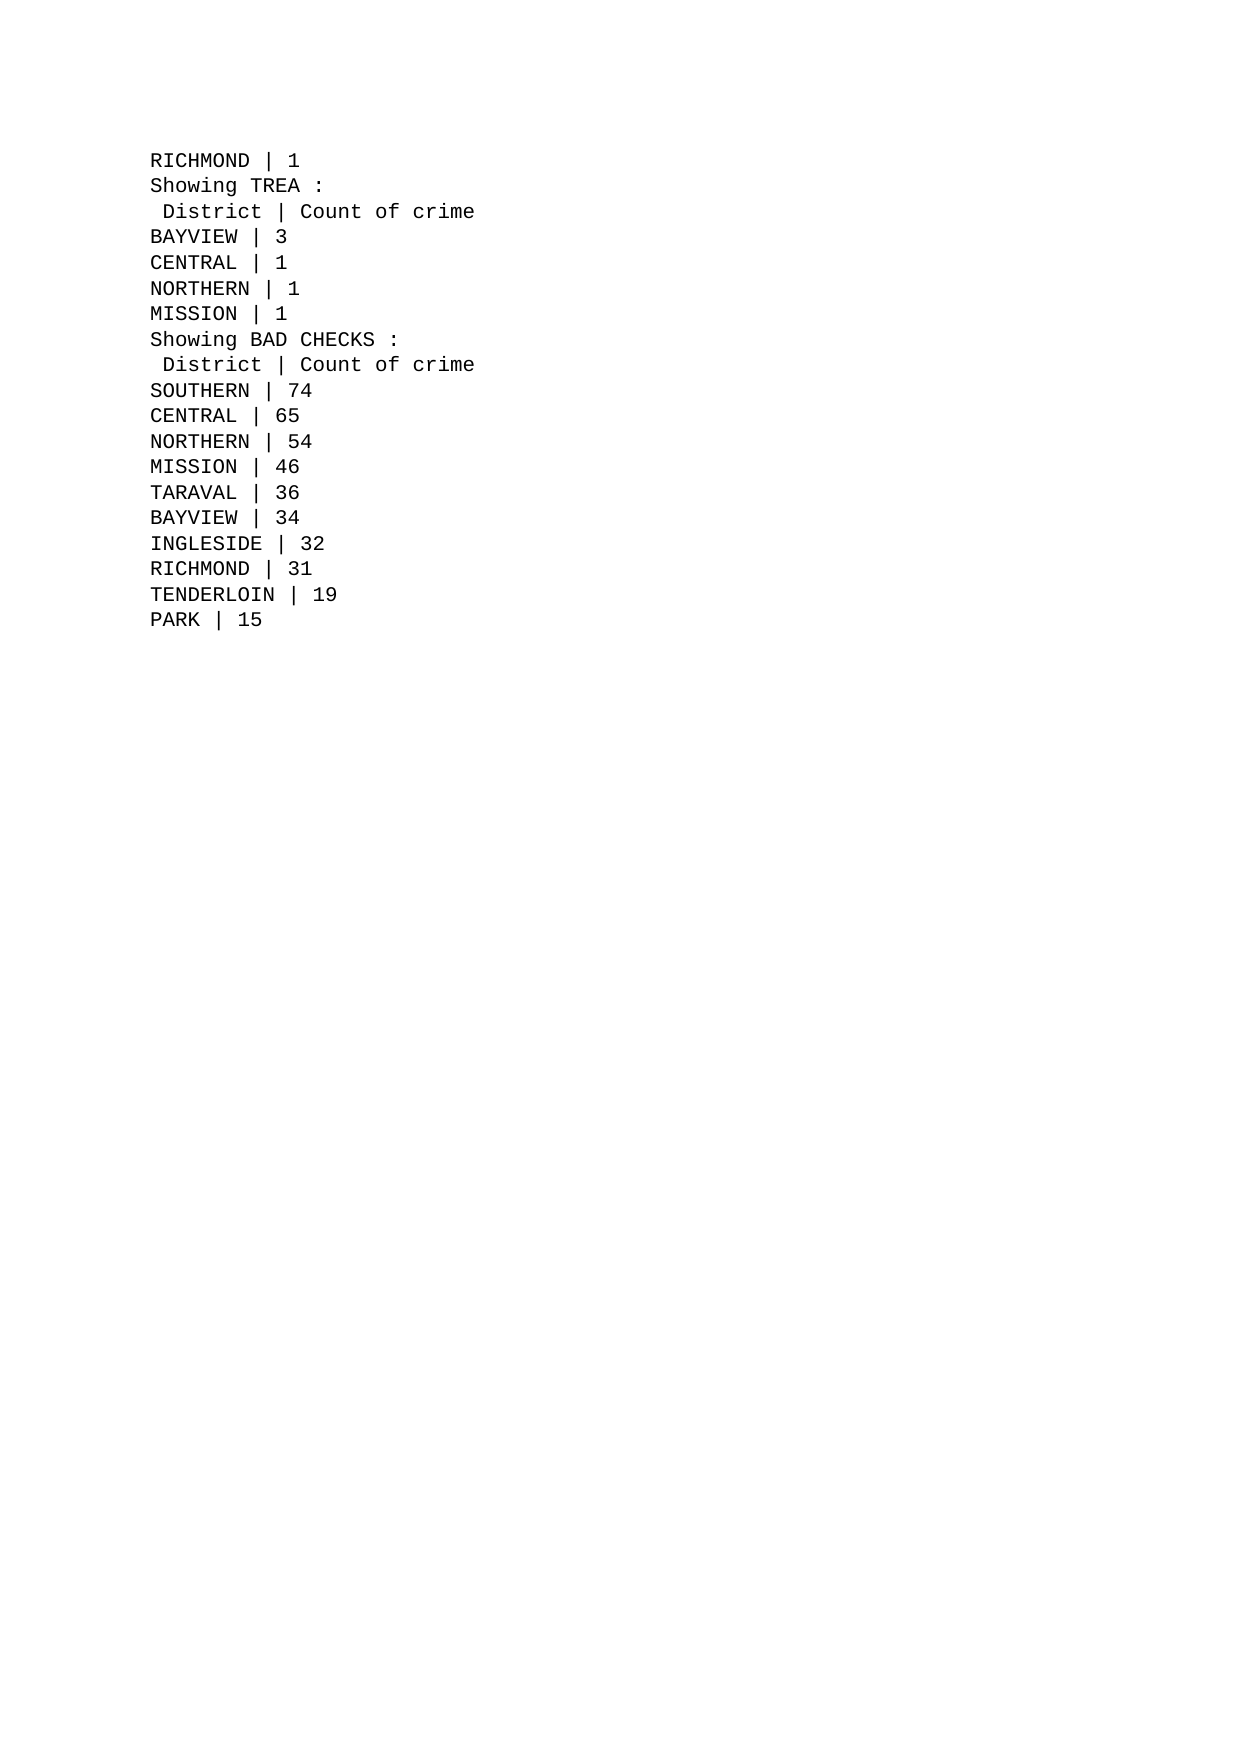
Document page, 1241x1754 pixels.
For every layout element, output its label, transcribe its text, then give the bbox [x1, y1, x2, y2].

text District | Count of crime [150, 201, 1090, 225]
text INGLESIDE | 32 [150, 533, 1090, 556]
text District | Count of crime [150, 354, 1090, 378]
text CENTRAL | 1 [150, 252, 1090, 276]
text MISSION | 1 [150, 303, 1090, 327]
text BAYVIEW | 3 [150, 227, 1090, 250]
text RICHMOND | 31 [150, 558, 1090, 582]
text MISSION | 46 [150, 456, 1090, 480]
text SOUTHERN | 74 [150, 380, 1090, 403]
text TARAVAL | 36 [150, 482, 1090, 505]
text RICHMOND | 1 [150, 150, 1090, 174]
text NORTHERN | 1 [150, 278, 1090, 301]
text PARK | 15 [150, 609, 1090, 633]
text BAYVIEW | 34 [150, 507, 1090, 531]
text TENDERLOIN | 19 [150, 584, 1090, 607]
text CENTRAL | 65 [150, 405, 1090, 429]
text Showing BAD CHECKS : [150, 329, 1090, 352]
text Showing TREA : [150, 176, 1090, 199]
text NORTHERN | 54 [150, 431, 1090, 454]
